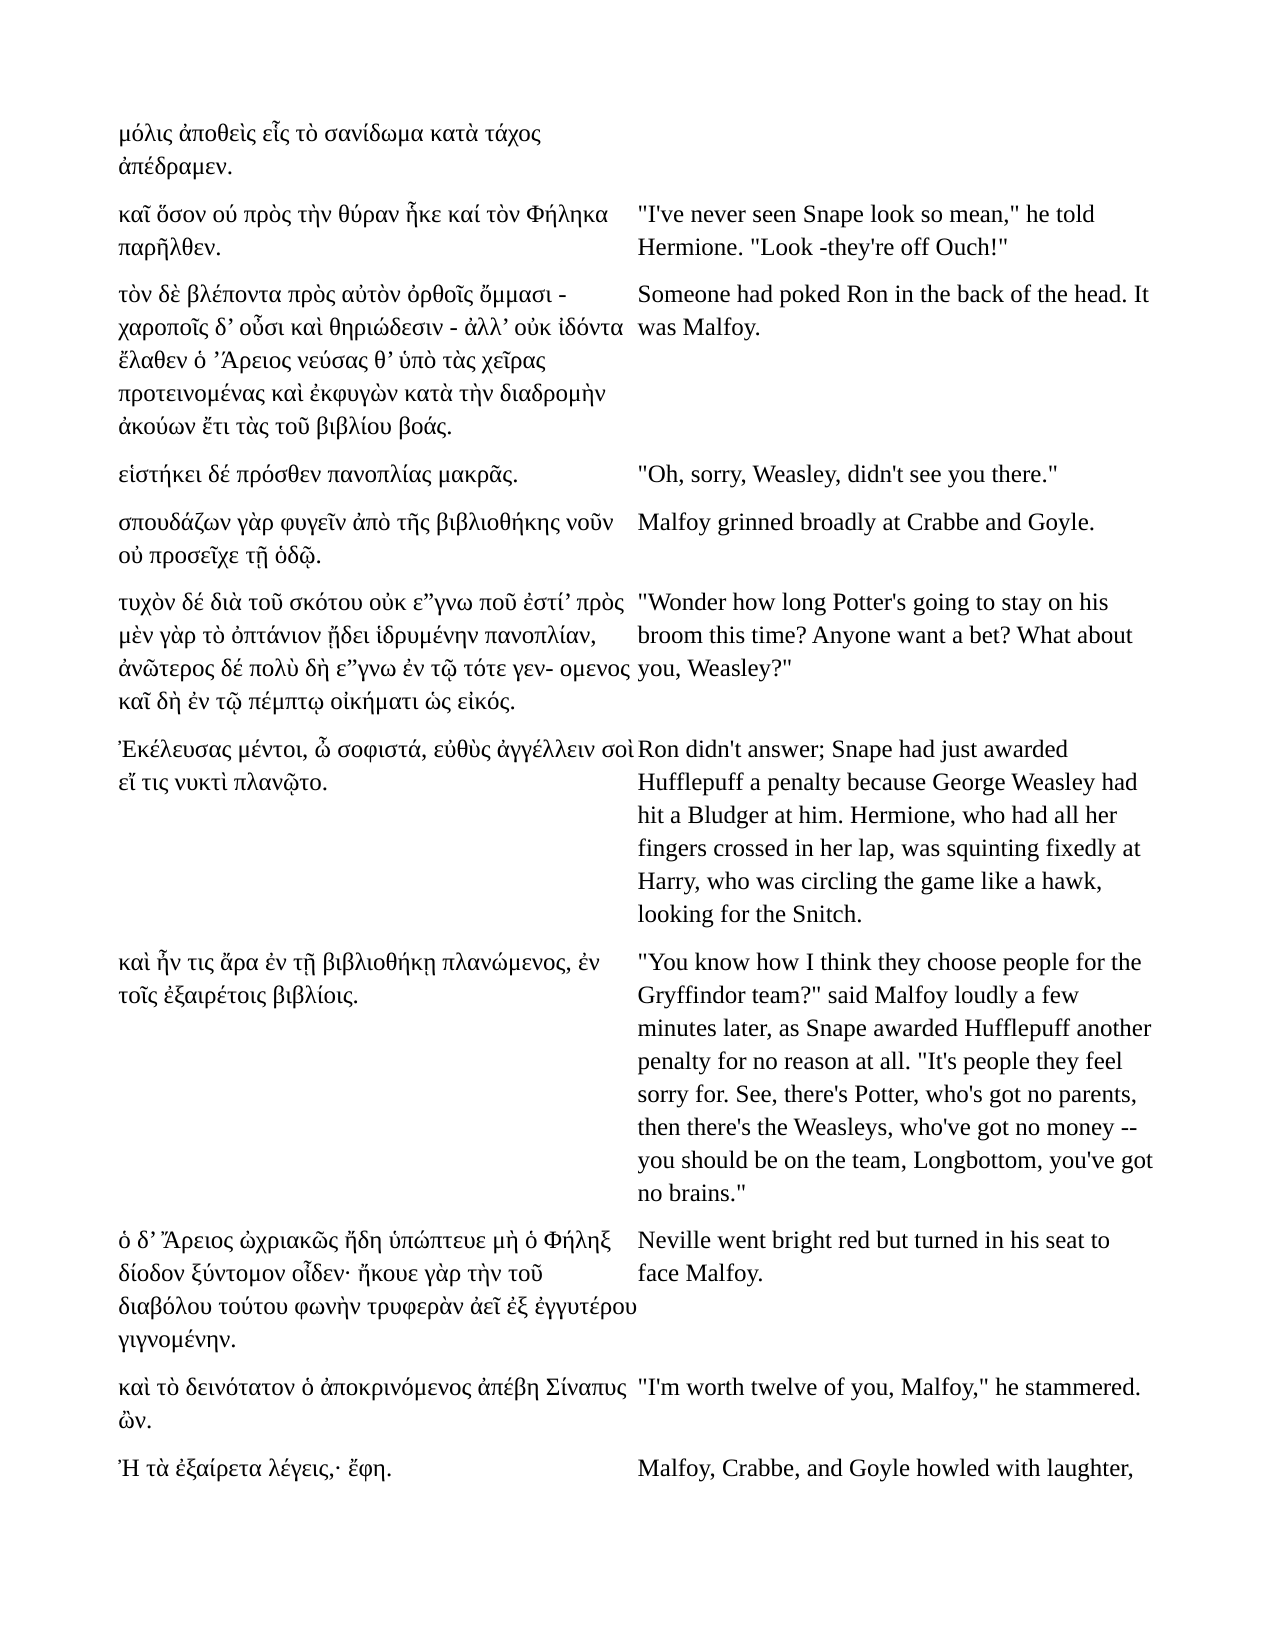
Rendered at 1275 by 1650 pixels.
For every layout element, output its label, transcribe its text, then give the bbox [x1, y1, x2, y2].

table_cell Someone had poked Ron in the back of the head. It was Malfoy. [638, 279, 1157, 459]
table_cell Ron didn't answer; Snape had just awarded Hufflepuff a penalty because George Weasley had hit a Bludger at him. Hermione, who had all her fingers crossed in her lap, was squinting fixedly at Harry, who was circling the game like a hawk, looking for the Snitch. [638, 734, 1157, 947]
table_cell ὁ δ’ Ἄρειος ὠχριακῶς ἤδη ὑπώπτευε μὴ ὁ Φήληξ δίοδον ξύντομον οἶδεν· ἤκουε γὰρ τὴν τοῦ διαβόλου τούτου φωνὴν τρυφερὰν ἀεῖ ἐξ ἐγγυτέρου γιγνομένην. [118, 1225, 637, 1372]
table_cell σπουδάζων γὰρ φυγεῖν ἀπὸ τῆς βιβλιοθήκης νοῦν οὐ προσεῖχε τῇ ὁδῷ. [118, 507, 637, 587]
table_cell καὶ ἦν τις ἄρα ἐν τῇ βιβλιοθήκῃ πλανώμενος, ἐν τοῖς ἐξαιρέτοις βιβλίοις. [118, 947, 637, 1225]
table_cell καὶ τὸ δεινότατον ὁ ἀποκρινόμενος ἀπέβη Σίναπυς ὢν. [118, 1372, 637, 1453]
table_cell Malfoy grinned broadly at Crabbe and Goyle. [638, 507, 1157, 587]
table_cell [638, 118, 1157, 199]
table_cell "Wonder how long Potter's going to stay on his broom this time? Anyone want a bet? What about you, Weasley?" [638, 587, 1157, 734]
table_cell μόλις ἀποθεὶς εἷς τὸ σανίδωμα κατὰ τάχος ἀπέδραμεν. [118, 118, 637, 199]
table_cell καῖ ὅσον ού πρὸς τὴν θύραν ἧκε καί τὸν Φήληκα παρῆλθεν. [118, 199, 637, 279]
table_cell Ἠ τὰ ἐξαίρετα λέγεις,· ἔφη. [118, 1453, 637, 1500]
table_cell "I've never seen Snape look so mean," he told Hermione. "Look -they're off Ouch!" [638, 199, 1157, 279]
table_cell Malfoy, Crabbe, and Goyle howled with laughter, [638, 1453, 1157, 1500]
table_cell "You know how I think they choose people for the Gryffindor team?" said Malfoy loudly a few minutes later, as Snape awarded Hufflepuff another penalty for no reason at all. "It's people they feel sorry for. See, there's Potter, who's got no parents, then there's the Weasleys, who've got no money -- you should be on the team, Longbottom, you've got no brains." [638, 947, 1157, 1225]
table_cell εἱστήκει δέ πρόσθεν πανοπλίας μακρᾶς. [118, 459, 637, 507]
table_cell Ἐκέλευσας μέντοι, ὦ σοφιστά, εὐθὺς ἀγγέλλειν σοὶ εἴ τις νυκτὶ πλανῷτο. [118, 734, 637, 947]
table_cell "I'm worth twelve of you, Malfoy," he stammered. [638, 1372, 1157, 1453]
table_cell Neville went bright red but turned in his seat to face Malfoy. [638, 1225, 1157, 1372]
table_cell "Oh, sorry, Weasley, didn't see you there." [638, 459, 1157, 507]
table_cell τυχὸν δέ διὰ τοῦ σκότου οὐκ ε”γνω ποῦ ἐστί’ πρὸς μὲν γὰρ τὸ ὀπτάνιον ᾔδει ἱδρυμένην πανοπλίαν, ἀνῶτερος δέ πολὺ δὴ ε”γνω ἐν τῷ τότε γεν- ομενος καῖ δὴ ἐν τῷ πέμπτῳ οἰκήματι ὡς εἰκός. [118, 587, 637, 734]
table_cell τὸν δὲ βλέποντα πρὸς αὐτὸν ὀρθοῖς ὄμμασι - χαροποῖς δ’ οὖσι καὶ θηριώδεσιν - ἀλλ’ οὐκ ἰδόντα ἔλαθεν ὁ ’Άρειος νεύσας θ’ ὑπὸ τὰς χεῖρας προτεινομένας καὶ ἐκφυγὼν κατὰ τὴν διαδρομὴν ἀκούων ἔτι τὰς τοῦ βιβλίου βοάς. [118, 279, 637, 459]
